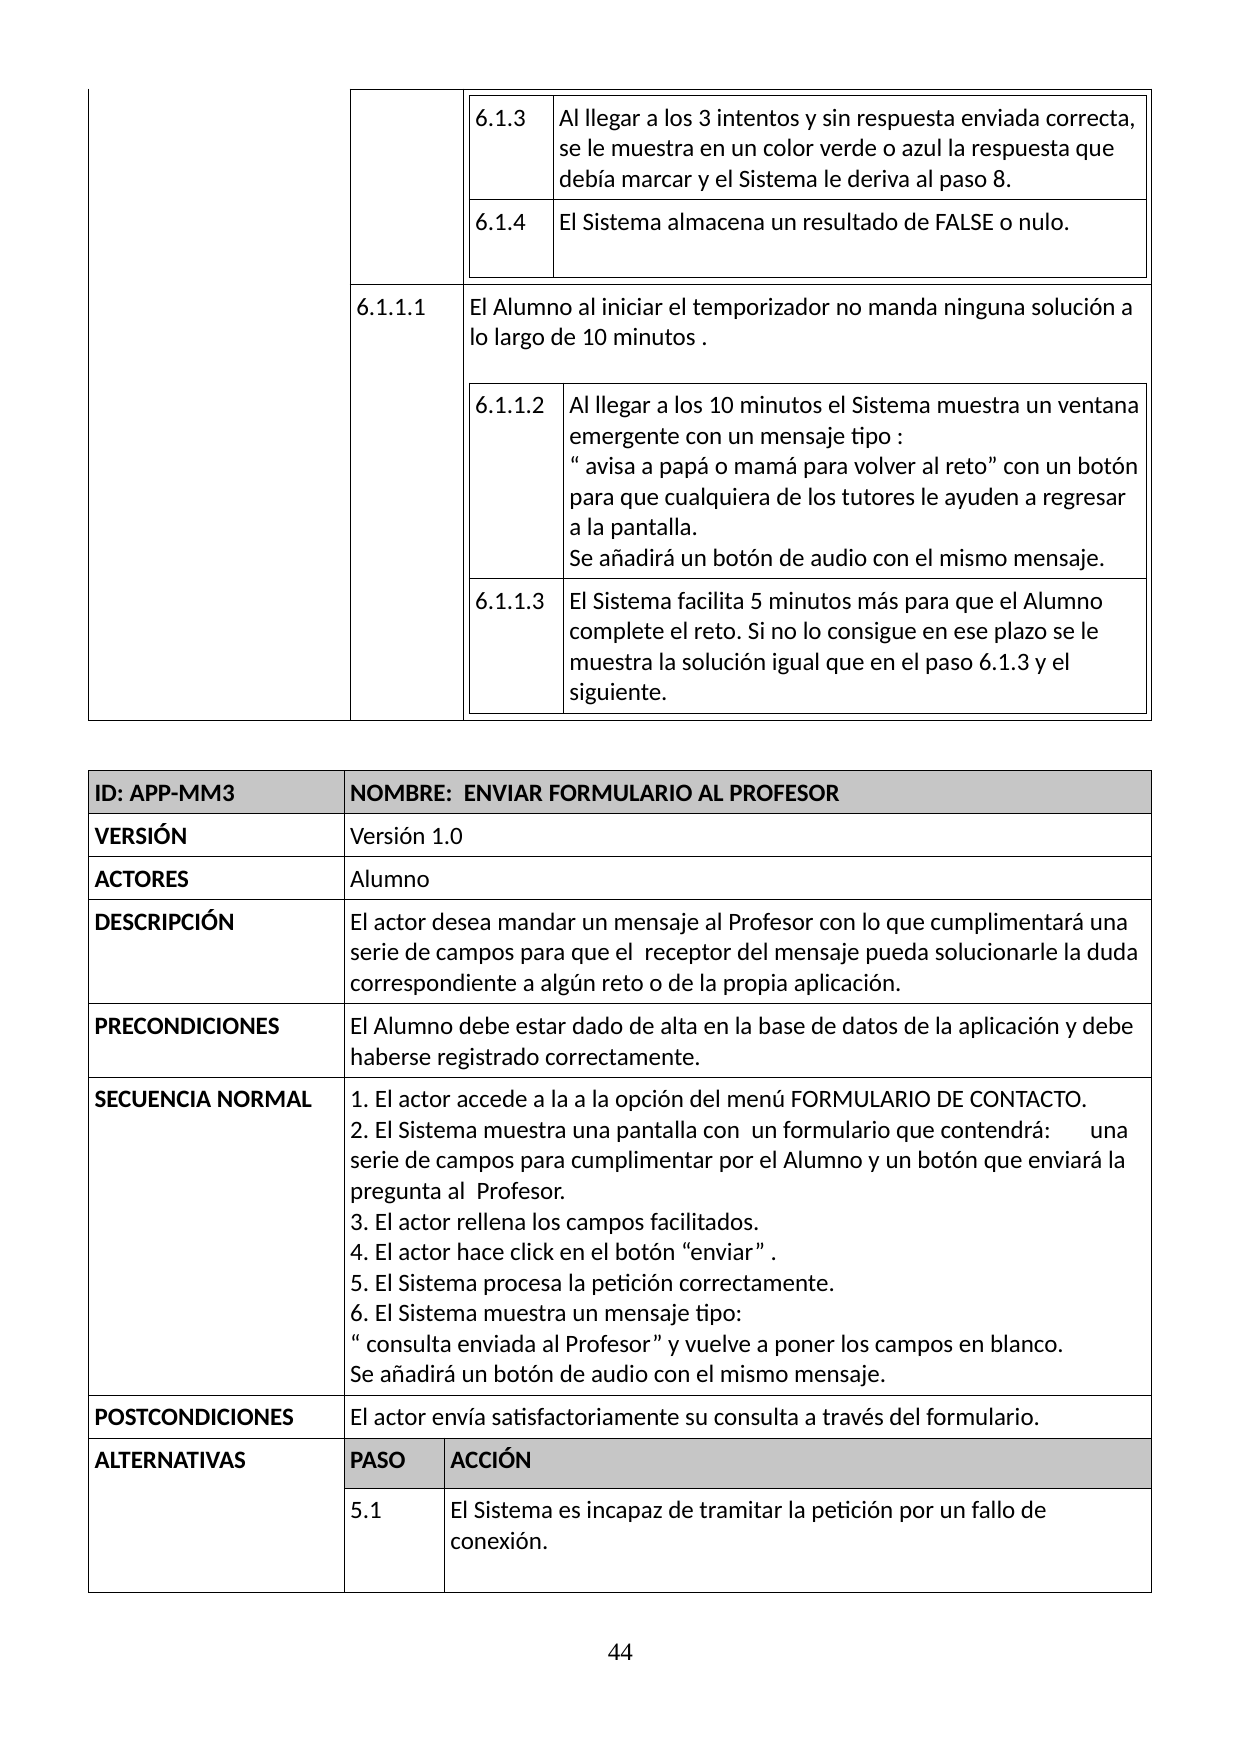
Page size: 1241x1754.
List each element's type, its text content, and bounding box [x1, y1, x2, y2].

table_cell Alumno [345, 857, 1151, 899]
table_cell 6.1.3 [470, 96, 553, 199]
table_cell DESCRIPCIÓN [89, 900, 344, 1003]
table_cell El actor envía satisfactoriamente su consulta a través del formulario. [345, 1396, 1151, 1438]
table_cell El Sistema almacena un resultado de FALSE o nulo. [554, 200, 1146, 277]
table_cell VERSIÓN [89, 814, 344, 856]
table_header NOMBRE: ENVIAR FORMULARIO AL PROFESOR [345, 771, 1151, 813]
table_cell 6.1.1.3 [470, 579, 563, 713]
table_cell El Sistema es incapaz de tramitar la petición por un fallo de conexión. [445, 1489, 1151, 1592]
table_cell 1. El actor accede a la a la opción del menú FORMULARIO DE CONTACTO. 2. El Sistema muestra una pantalla con un formulario que contendrá: una serie de campos para cumplimentar por el Alumno y un botón que enviará la pregunta al Profesor. 3. El actor rellena los campos facilitados. 4. El actor hace click en el botón “enviar” . 5. El Sistema procesa la petición correctamente. 6. El Sistema muestra un mensaje tipo: “ consulta enviada al Profesor” y vuelve a poner los campos en blanco. Se añadirá un botón de audio con el mismo mensaje. [345, 1078, 1151, 1394]
table_cell [464, 90, 1151, 284]
table_cell PASO [345, 1439, 444, 1488]
table_cell ACTORES [89, 857, 344, 899]
table_cell POSTCONDICIONES [89, 1396, 344, 1438]
table_cell Versión 1.0 [345, 814, 1151, 856]
table_cell ALTERNATIVAS [89, 1439, 344, 1592]
table_cell PRECONDICIONES [89, 1004, 344, 1077]
table_cell 5.1 [345, 1489, 444, 1592]
table_cell [351, 90, 463, 284]
table_cell El Alumno debe estar dado de alta en la base de datos de la aplicación y debe haberse registrado correctamente. [345, 1004, 1151, 1077]
table_cell 6.1.1.1 [351, 285, 463, 719]
table_cell Al llegar a los 3 intentos y sin respuesta enviada correcta, se le muestra en un color verde o azul la respuesta que debía marcar y el Sistema le deriva al paso 8. [554, 96, 1146, 199]
table_header 6.1.1.2 [470, 384, 563, 578]
table_cell 6.1.4 [470, 200, 553, 277]
table_cell SECUENCIA NORMAL [89, 1078, 344, 1394]
table_cell El actor desea mandar un mensaje al Profesor con lo que cumplimentará una serie de campos para que el receptor del mensaje pueda solucionarle la duda correspondiente a algún reto o de la propia aplicación. [345, 900, 1151, 1003]
table_cell ACCIÓN [445, 1439, 1151, 1488]
table_header Al llegar a los 10 minutos el Sistema muestra un ventana emergente con un mensaje tipo : “ avisa a papá o mamá para volver al reto” con un botón para que cualquiera de los tutores le ayuden a regresar a la pantalla. Se añadirá un botón de audio con el mismo mensaje. [564, 384, 1146, 578]
table_cell El Alumno al iniciar el temporizador no manda ninguna solución a lo largo de 10 minutos . [464, 285, 1151, 719]
table_header ID: APP-MM3 [89, 771, 344, 813]
table_cell El Sistema facilita 5 minutos más para que el Alumno complete el reto. Si no lo consigue en ese plazo se le muestra la solución igual que en el paso 6.1.3 y el siguiente. [564, 579, 1146, 713]
table_cell [89, 284, 350, 719]
